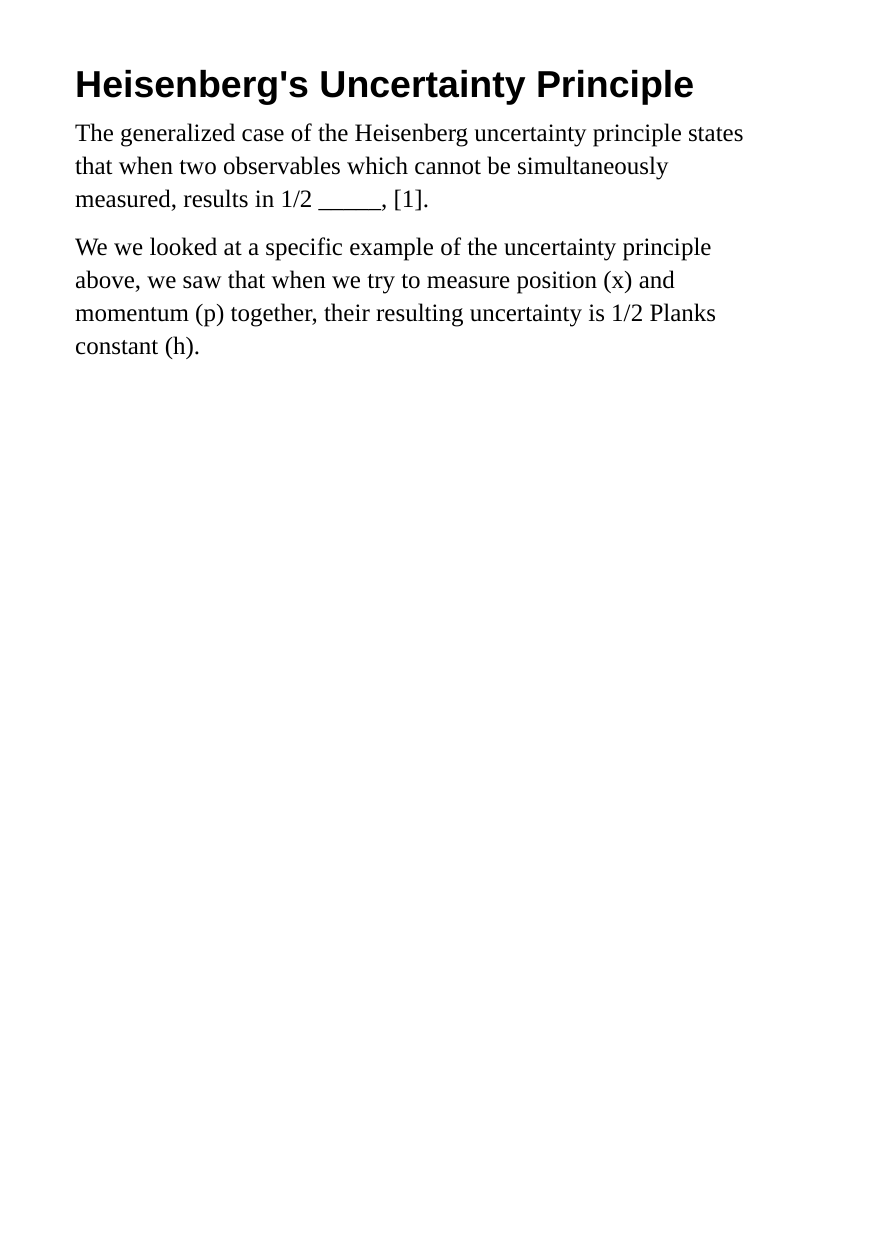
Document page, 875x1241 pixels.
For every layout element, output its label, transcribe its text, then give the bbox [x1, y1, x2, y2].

text The generalized case of the Heisenberg uncertainty principle states that when two observables which cannot be simultaneously measured, results in 1/2 _____, [1]. [75, 118, 762, 213]
text We we looked at a specific example of the uncertainty principle above, we saw that when we try to measure position (x) and momentum (p) together, their resulting uncertainty is 1/2 Planks constant (h). [75, 232, 762, 359]
subtitle Heisenberg's Uncertainty Principle [75, 62, 762, 106]
